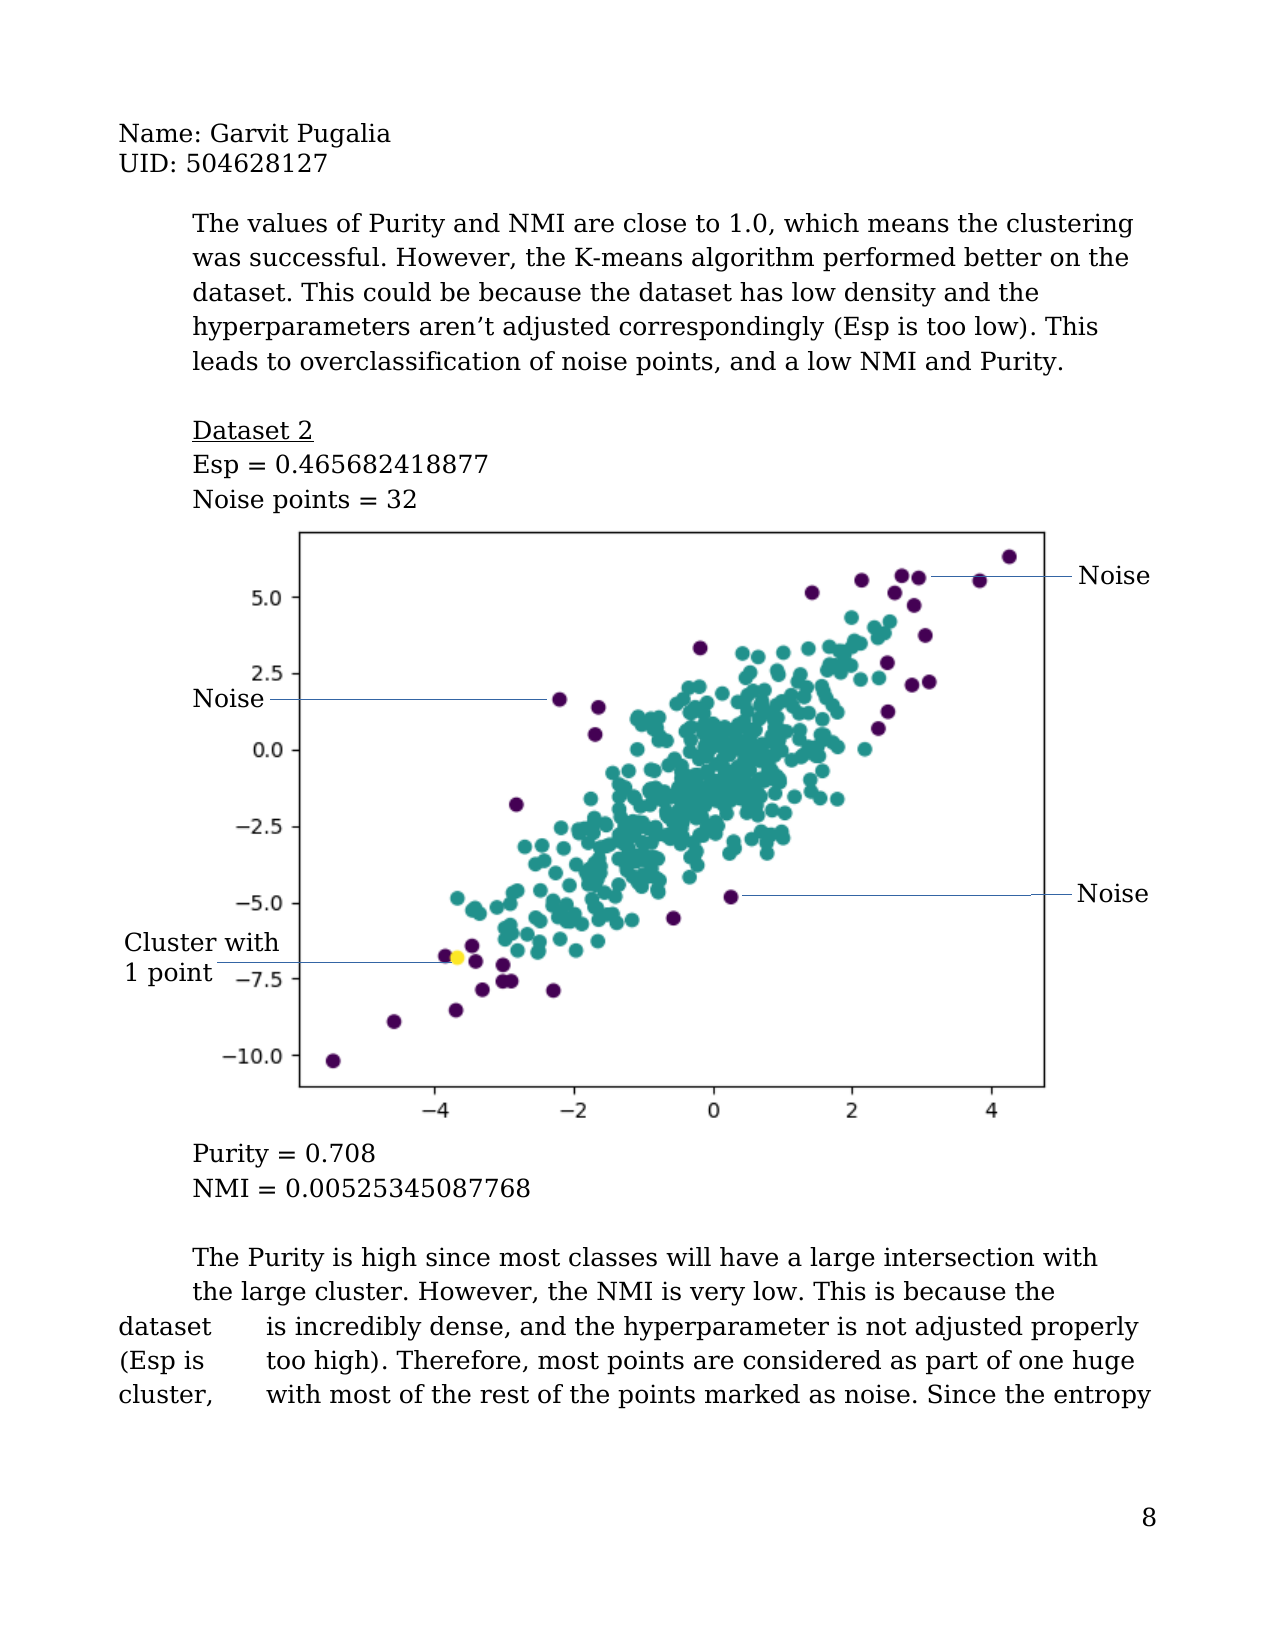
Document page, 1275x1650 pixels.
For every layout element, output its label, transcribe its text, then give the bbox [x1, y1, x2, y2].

text Purity = 0.708 [118, 518, 1157, 1168]
text The Purity is high since most classes will have a large intersection with the large cluster. However, the NMI is very low. This is because the dataset is incredibly dense, and the hyperparameter is not adjusted properly (Esp is too high). Therefore, most points are considered as part of one huge cluster, with most of the rest of the points marked as noise. Since the entropy [118, 1241, 1157, 1409]
text The values of Purity and NMI are close to 1.0, which means the clustering was successful. However, the K-means algorithm performed better on the dataset. This could be because the dataset has low density and the hyperparameters aren’t adjusted correspondingly (Esp is too low). This leads to overclassification of noise points, and a low NMI and Purity. [118, 208, 1157, 376]
picture [218, 695, 225, 706]
text Esp = 0.465682418877 [118, 449, 1157, 479]
text Dataset 2 [118, 414, 1157, 444]
text NMI = 0.00525345087768 [118, 1172, 1157, 1202]
picture [217, 517, 1058, 1134]
text Noise points = 32 [118, 483, 1157, 513]
